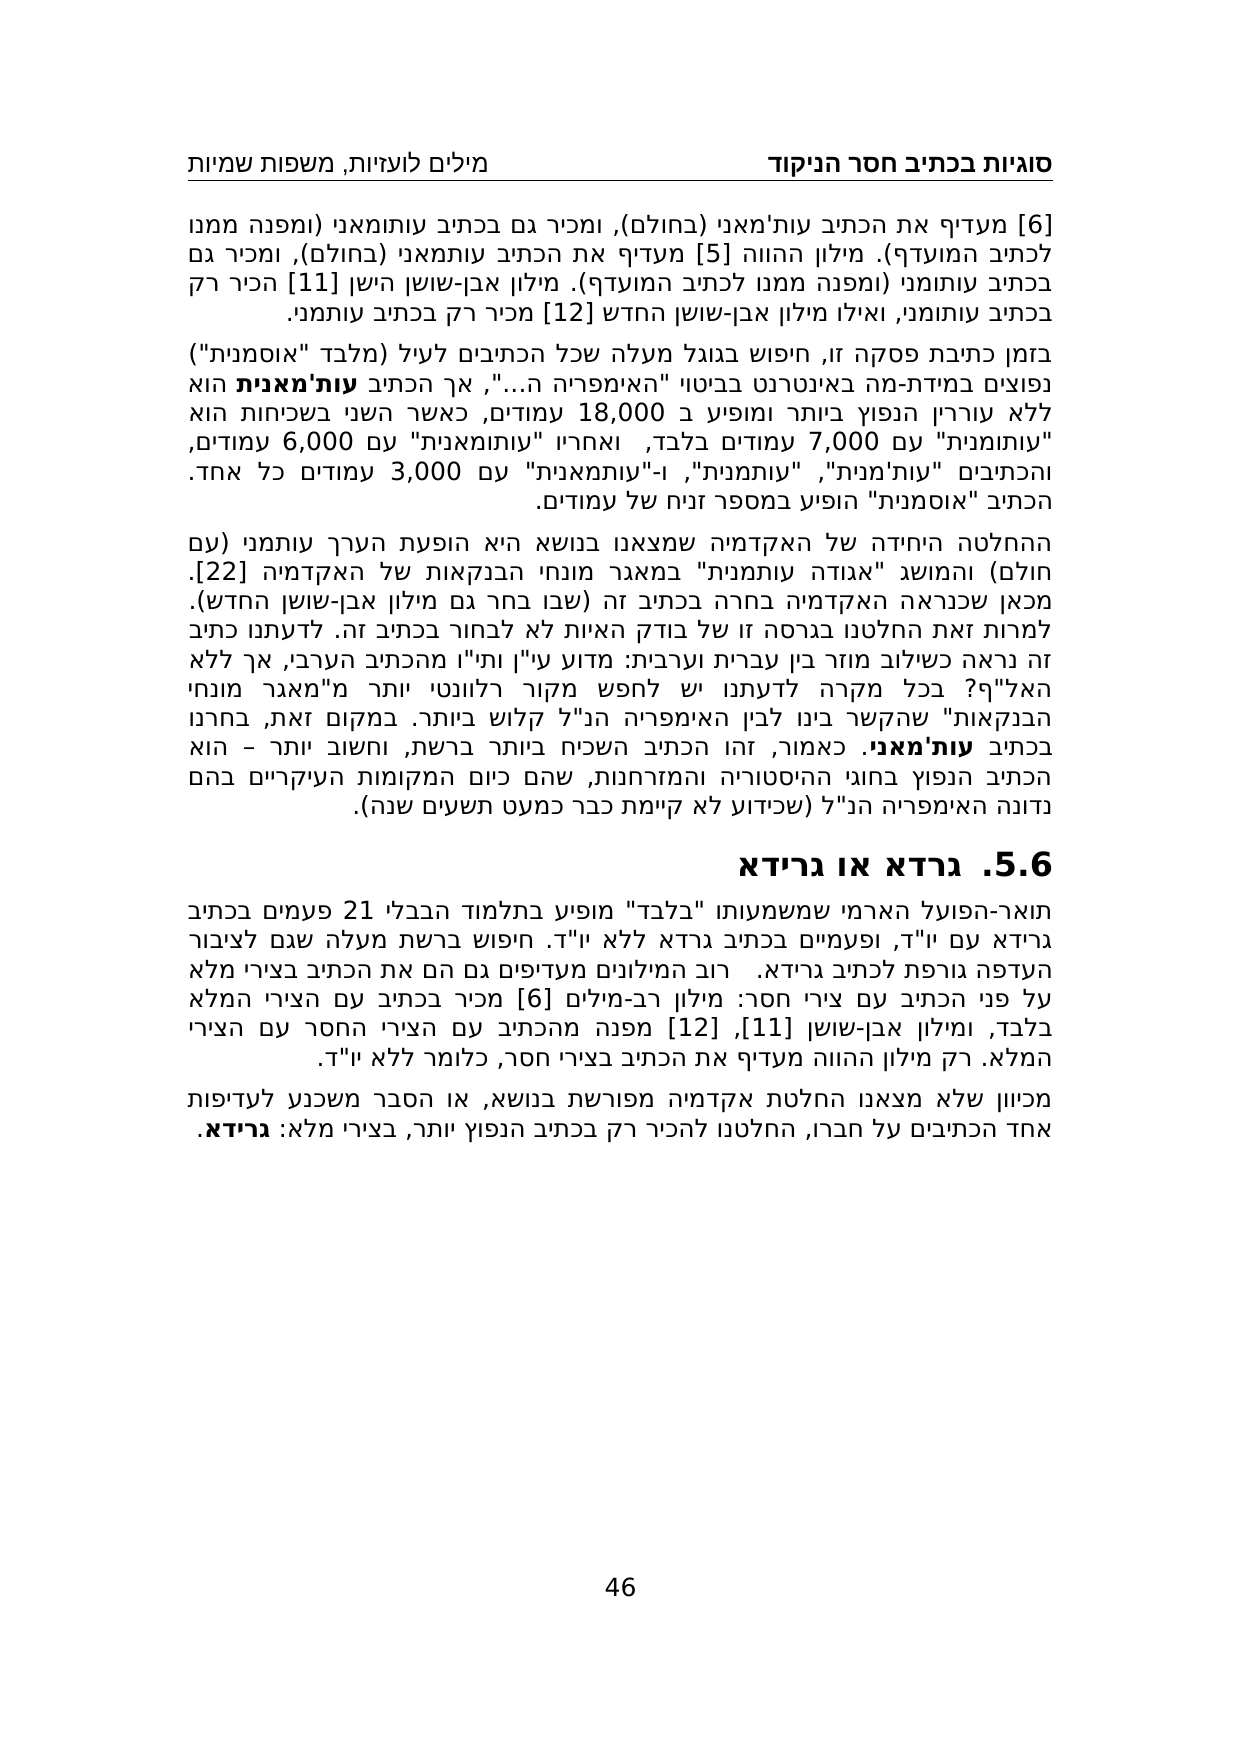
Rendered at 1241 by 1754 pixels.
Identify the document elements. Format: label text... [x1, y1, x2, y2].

text בזמן כתיבת פסקה זו, חיפוש בגוגל מעלה שכל הכתיבים לעיל (מלבד "אוסמנית") נפוצים במידת-מה באינטרנט בביטוי "האימפריה ה...", אך הכתיב עות'מאנית הוא ללא עוררין הנפוץ ביותר ומופיע ב 18,000 עמודים, כאשר השני בשכיחות הוא "עותומנית" עם 7,000 עמודים בלבד, ואחריו "עותומאנית" עם 6,000 עמודים, והכתיבים "עות'מנית", "עותמנית", ו-"עותמאנית" עם 3,000 עמודים כל אחד. הכתיב "אוסמנית" הופיע במספר זניח של עמודים. [187, 339, 1053, 515]
subtitle גרדא או גרידא [187, 845, 1053, 884]
text הבלבול גדל אם בודקים את המילונים: כל מילון בחר בכתיב שונה! מילון רב-מילים [6] מעדיף את הכתיב עות'מאני (בחולם), ומכיר גם בכתיב עותומאני (ומפנה ממנו לכתיב המועדף). מילון ההווה [5] מעדיף את הכתיב עותמאני (בחולם), ומכיר גם בכתיב עותומני (ומפנה ממנו לכתיב המועדף). מילון אבן-שושן הישן [11] הכיר רק בכתיב עותומני, ואילו מילון אבן-שושן החדש [12] מכיר רק בכתיב עותמני. [187, 210, 1053, 327]
text תואר-הפועל הארמי שמשמעותו "בלבד" מופיע בתלמוד הבבלי 21 פעמים בכתיב גרידא עם יו"ד, ופעמיים בכתיב גרדא ללא יו"ד. חיפוש ברשת מעלה שגם לציבור העדפה גורפת לכתיב גרידא. רוב המילונים מעדיפים גם הם את הכתיב בצירי מלא על פני הכתיב עם צירי חסר: מילון רב-מילים [6] מכיר בכתיב עם הצירי המלא בלבד, ומילון אבן-שושן [11], [12] מפנה מהכתיב עם הצירי החסר עם הצירי המלא. רק מילון ההווה מעדיף את הכתיב בצירי חסר, כלומר ללא יו"ד. [187, 896, 1053, 1072]
text מכיוון שלא מצאנו החלטת אקדמיה מפורשת בנושא, או הסבר משכנע לעדיפות אחד הכתיבים על חברו, החלטנו להכיר רק בכתיב הנפוץ יותר, בצירי מלא: גרידא. [187, 1084, 1053, 1143]
text ההחלטה היחידה של האקדמיה שמצאנו בנושא היא הופעת הערך עותמני (עם חולם) והמושג "אגודה עותמנית" במאגר מונחי הבנקאות של האקדמיה [22]. מכאן שכנראה האקדמיה בחרה בכתיב זה (שבו בחר גם מילון אבן-שושן החדש). למרות זאת החלטנו בגרסה זו של בודק האיות לא לבחור בכתיב זה. לדעתנו כתיב זה נראה כשילוב מוזר בין עברית וערבית: מדוע עי"ן ותי"ו מהכתיב הערבי, אך ללא האל"ף? בכל מקרה לדעתנו יש לחפש מקור רלוונטי יותר מ"מאגר מונחי הבנקאות" שהקשר בינו לבין האימפריה הנ"ל קלוש ביותר. במקום זאת, בחרנו בכתיב עות'מאני. כאמור, זהו הכתיב השכיח ביותר ברשת, וחשוב יותר – הוא הכתיב הנפוץ בחוגי ההיסטוריה והמזרחנות, שהם כיום המקומות העיקריים בהם נדונה האימפריה הנ"ל (שכידוע לא קיימת כבר כמעט תשעים שנה). [187, 528, 1053, 820]
